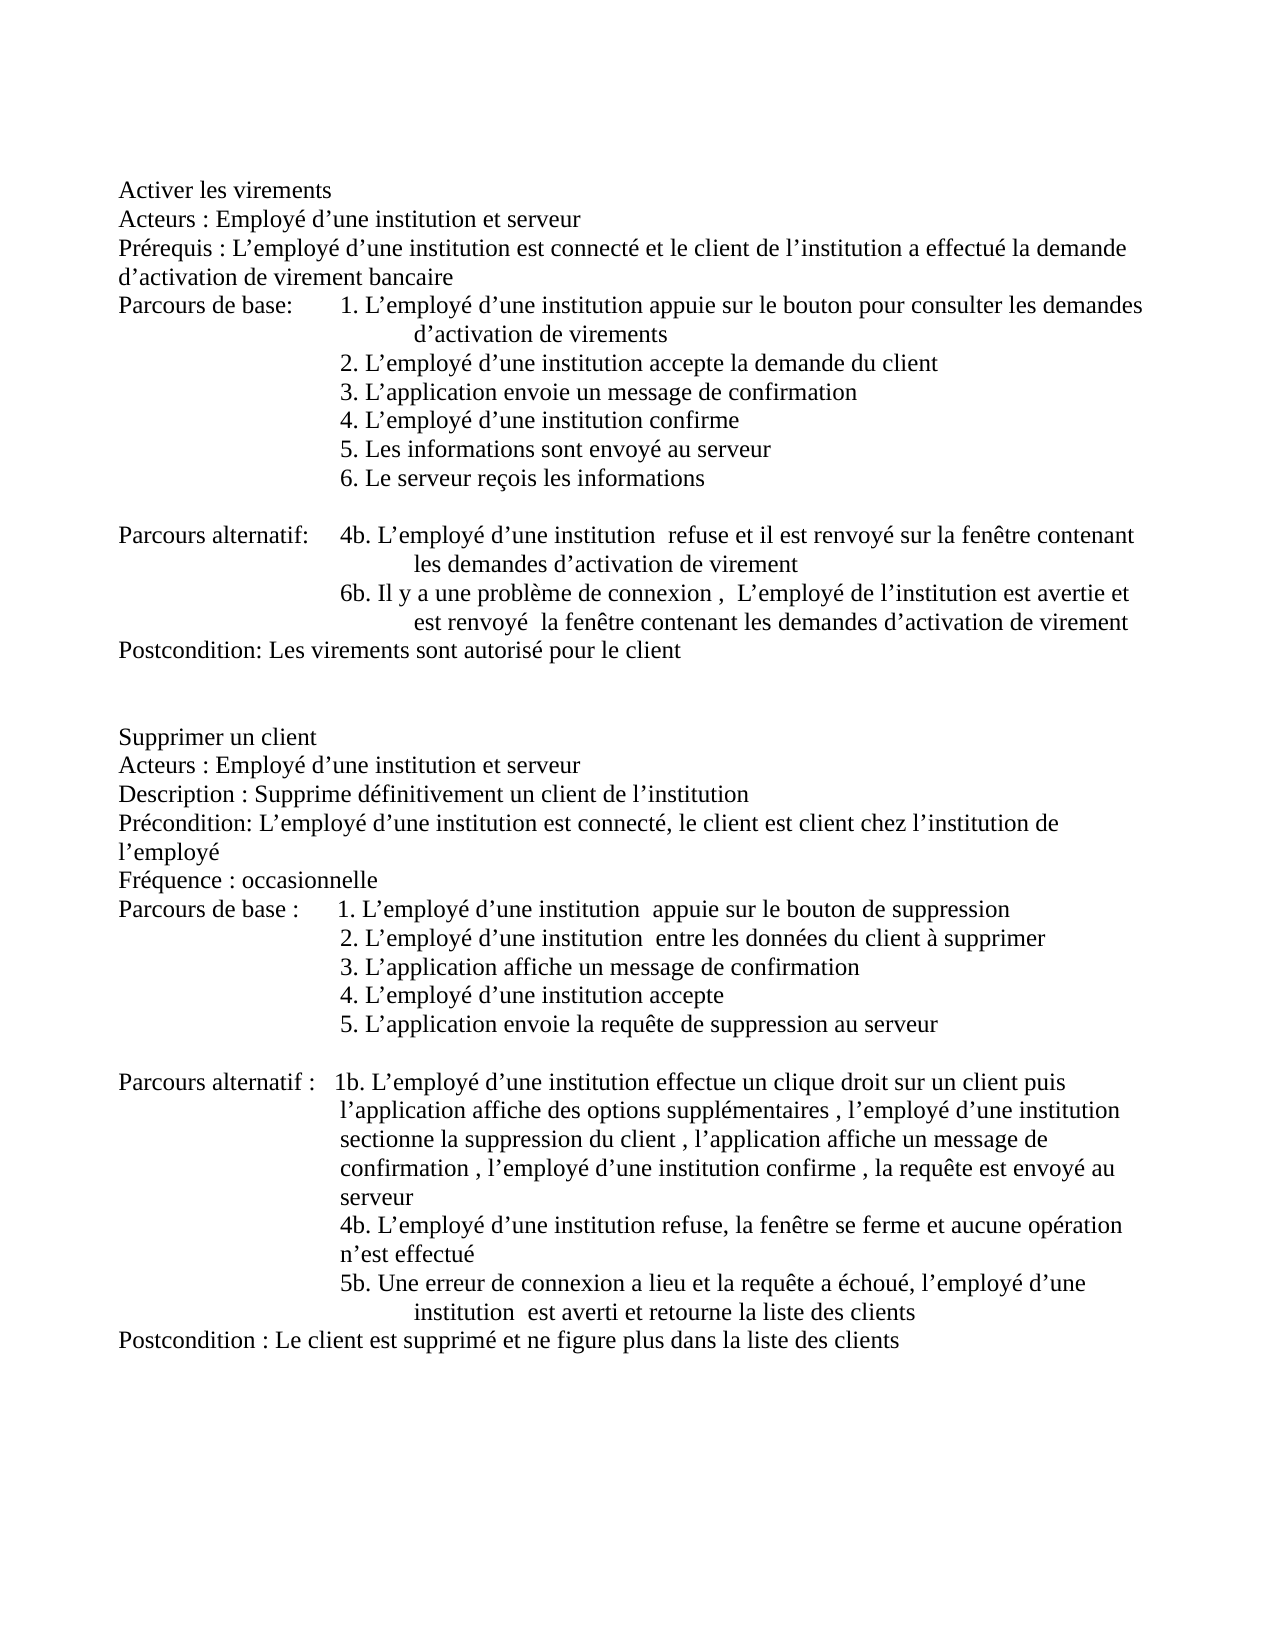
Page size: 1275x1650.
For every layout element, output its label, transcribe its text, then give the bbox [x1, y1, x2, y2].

text Parcours alternatif: 4b. L’employé d’une institution refuse et il est renvoyé sur la fenêtre contenant [118, 492, 1157, 549]
text Prérequis : L’employé d’une institution est connecté et le client de l’institution a effectué la demande d’activation de virement bancaire [118, 233, 1157, 291]
text Postcondition : Le client est supprimé et ne figure plus dans la liste des clients [118, 1326, 1157, 1354]
text Parcours de base : 1. L’employé d’une institution appuie sur le bouton de suppression 2. L’employé d’une institution entre les données du client à supprimer 3. L’application affiche un message de confirmation 4. L’employé d’une institution accepte 5. L’application envoie la requête de suppression au serveur [118, 894, 1157, 1038]
text Précondition: L’employé d’une institution est connecté, le client est client chez l’institution de l’employé [118, 808, 1157, 866]
text les demandes d’activation de virement [118, 549, 1157, 578]
text Supprimer un client [118, 722, 1157, 751]
text Parcours de base: 1. L’employé d’une institution appuie sur le bouton pour consulter les demandes d’activation de virements [118, 291, 1157, 348]
text Activer les virements [118, 176, 1157, 204]
text 5b. Une erreur de connexion a lieu et la requête a échoué, l’employé d’une institution est averti et retourne la liste des clients [118, 1268, 1157, 1326]
text Postcondition: Les virements sont autorisé pour le client [118, 636, 1157, 664]
text 6b. Il y a une problème de connexion , L’employé de l’institution est avertie et est renvoyé la fenêtre contenant les demandes d’activation de virement [118, 578, 1157, 636]
text Parcours alternatif : 1b. L’employé d’une institution effectue un clique droit sur un client puis l’application affiche des options supplémentaires , l’employé d’une institution sectionne la suppression du client , l’application affiche un message de confirmation , l’employé d’une institution confirme , la requête est envoyé au serveur 4b. L’employé d’une institution refuse, la fenêtre se ferme et aucune opération n’est effectué [118, 1038, 1157, 1268]
text Fréquence : occasionnelle [118, 866, 1157, 894]
text 3. L’application envoie un message de confirmation 4. L’employé d’une institution confirme 5. Les informations sont envoyé au serveur 6. Le serveur reçois les informations [118, 377, 1157, 492]
text Acteurs : Employé d’une institution et serveur [118, 751, 1157, 779]
text 2. L’employé d’une institution accepte la demande du client [118, 348, 1157, 377]
text Acteurs : Employé d’une institution et serveur [118, 204, 1157, 233]
text Description : Supprime définitivement un client de l’institution [118, 779, 1157, 808]
